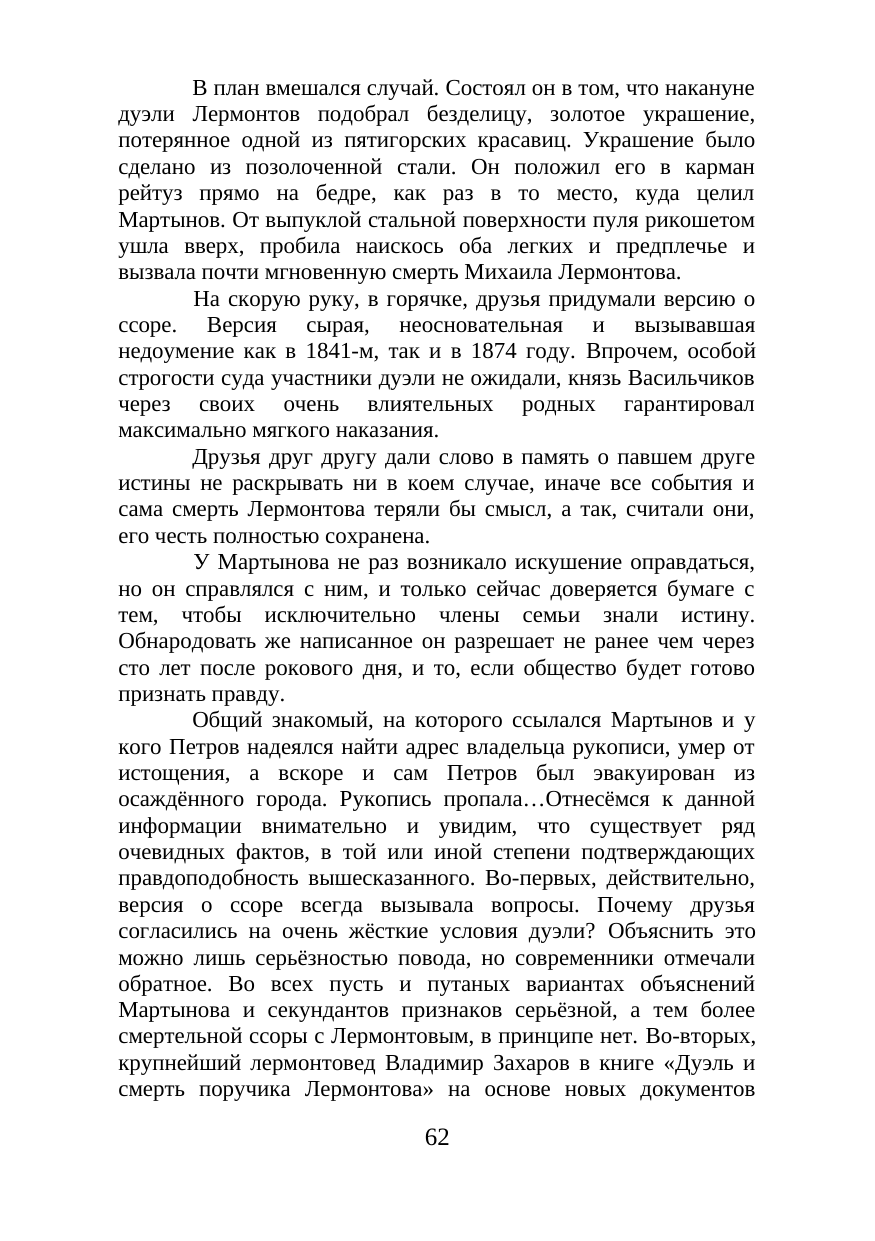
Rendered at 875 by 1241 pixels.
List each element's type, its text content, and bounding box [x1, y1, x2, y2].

text У Мартынова не раз возникало искушение оправдаться, но он справлялся с ним, и только сейчас доверяется бумаге с тем, чтобы исключительно члены семьи знали истину. Обнародовать же написанное он разрешает не ранее чем через сто лет после рокового дня, и то, если общество будет готово признать правду. [118, 548, 756, 706]
text Друзья друг другу дали слово в память о павшем друге истины не раскрывать ни в коем случае, иначе все события и сама смерть Лермонтова теряли бы смысл, а так, считали они, его честь полностью сохранена. [118, 443, 756, 548]
text На скорую руку, в горячке, друзья придумали версию о ссоре. Версия сырая, неосновательная и вызывавшая недоумение как в 1841-м, так и в 1874 году. Впрочем, особой строгости суда участники дуэли не ожидали, князь Васильчиков через своих очень влиятельных родных гарантировал максимально мягкого наказания. [118, 285, 756, 443]
text В план вмешался случай. Состоял он в том, что накануне дуэли Лермонтов подобрал безделицу, золотое украшение, потерянное одной из пятигорских красавиц. Украшение было сделано из позолоченной стали. Он положил его в карман рейтуз прямо на бедре, как раз в то место, куда целил Мартынов. От выпуклой стальной поверхности пуля рикошетом ушла вверх, пробила наискось оба легких и предплечье и вызвала почти мгновенную смерть Михаила Лермонтова. [118, 74, 756, 285]
text Общий знакомый, на которого ссылался Мартынов и у кого Петров надеялся найти адрес владельца рукописи, умер от истощения, а вскоре и сам Петров был эвакуирован из осаждённого города. Рукопись пропала…Отнесёмся к данной информации внимательно и увидим, что существует ряд очевидных фактов, в той или иной степени подтверждающих правдоподобность вышесказанного. Во-первых, действительно, версия о ссоре всегда вызывала вопросы. Почему друзья согласились на очень жёсткие условия дуэли? Объяснить это можно лишь серьёзностью повода, но современники отмечали обратное. Во всех пусть и путаных вариантах объяснений Мартынова и секундантов признаков серьёзной, а тем более смертельной ссоры с Лермонтовым, в принципе нет. Во-вторых, крупнейший лермонтовед Владимир Захаров в книге «Дуэль и смерть поручика Лермонтова» на основе новых документов [118, 706, 756, 1102]
